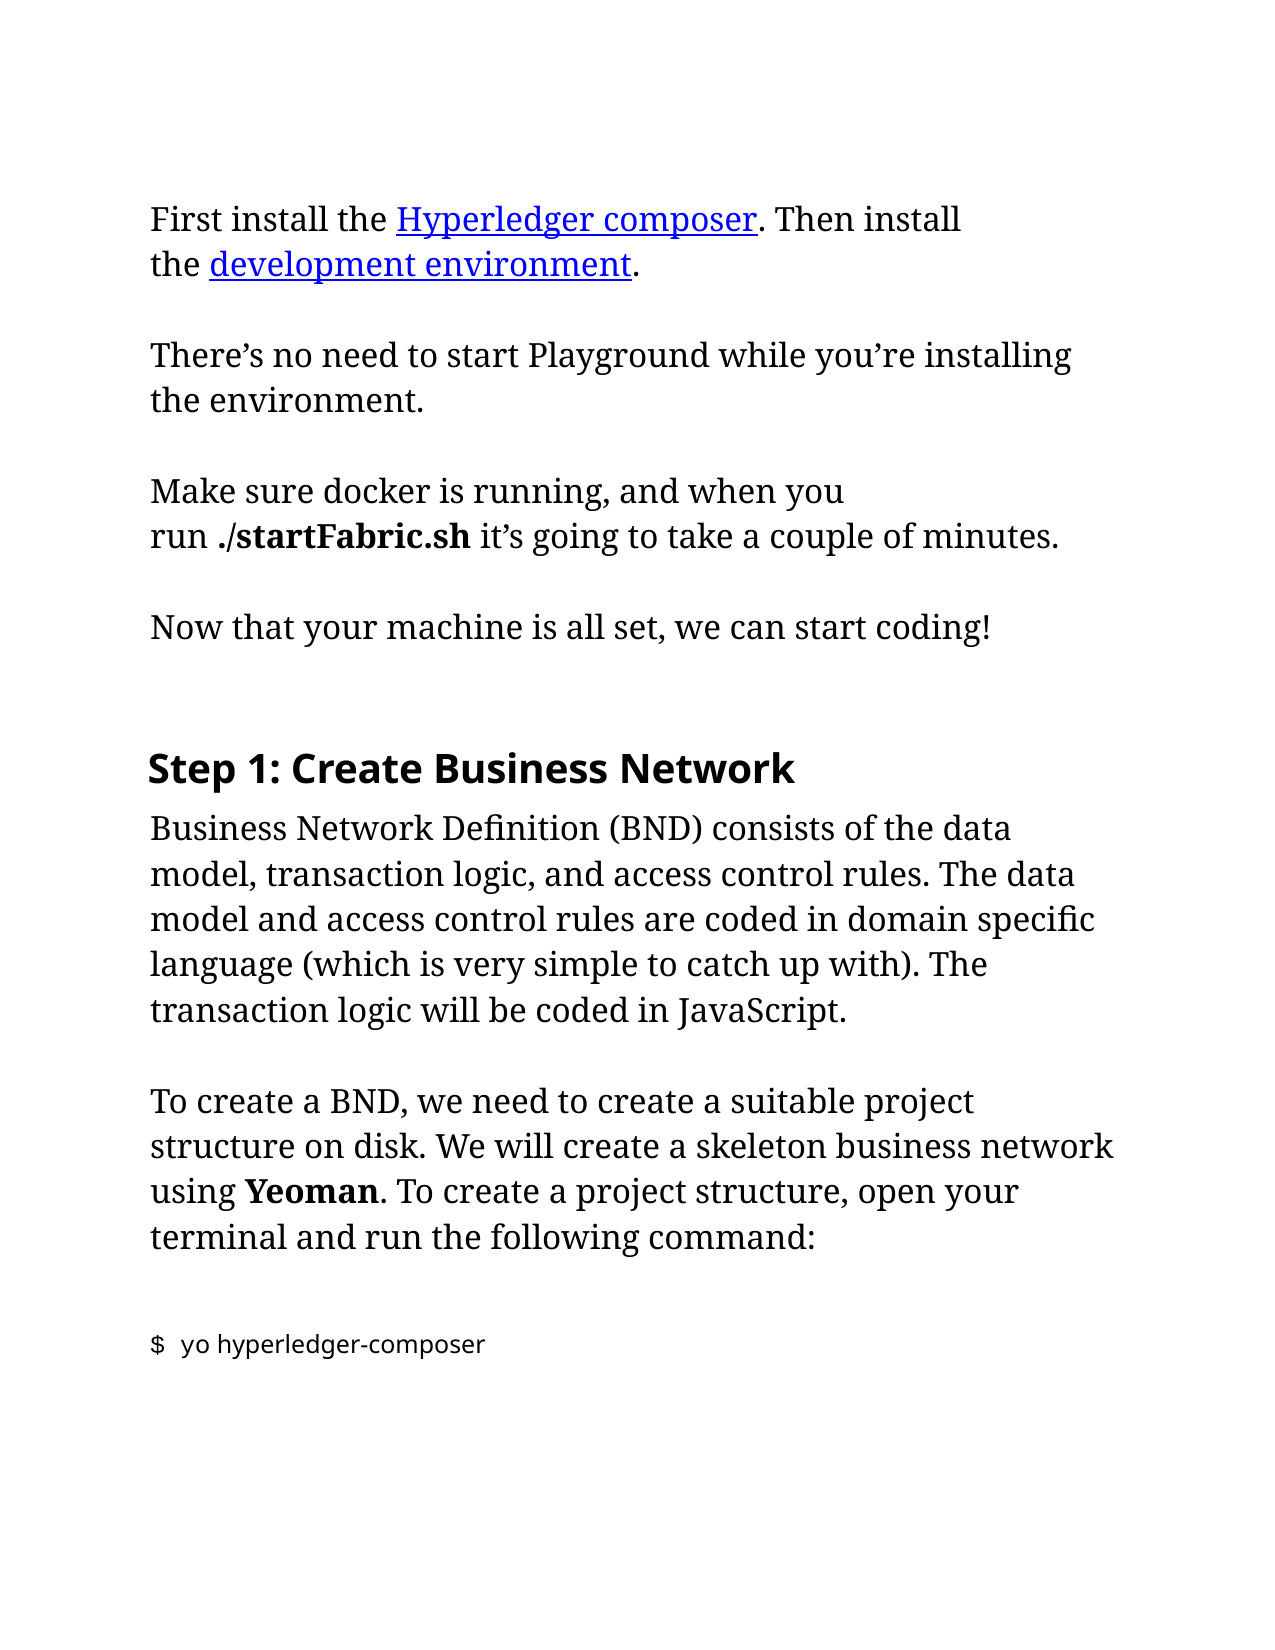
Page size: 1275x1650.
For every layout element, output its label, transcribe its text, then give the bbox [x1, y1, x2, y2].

text To create a BND, we need to create a suitable project structure on disk. We will create a skeleton business network using Yeoman. To create a project structure, open your terminal and run the following command: [150, 1077, 1125, 1259]
text Make sure docker is running, and when you run ./startFabric.sh it’s going to take a couple of minutes. [150, 468, 1125, 558]
text First install the Hyperledger composer. Then install the development environment. [150, 195, 1125, 286]
text Business Network Definition (BND) consists of the data model, transaction logic, and access control rules. The data model and access control rules are coded in domain specific language (which is very simple to catch up with). The transaction logic will be coded in JavaScript. [150, 805, 1125, 1032]
text There’s no need to start Playground while you’re installing the environment. [150, 331, 1125, 422]
text $ yo hyperledger-composer [150, 1326, 1125, 1361]
subtitle Step 1: Create Business Network [147, 740, 1125, 796]
text Now that your machine is all set, we can start coding! [150, 604, 1125, 649]
